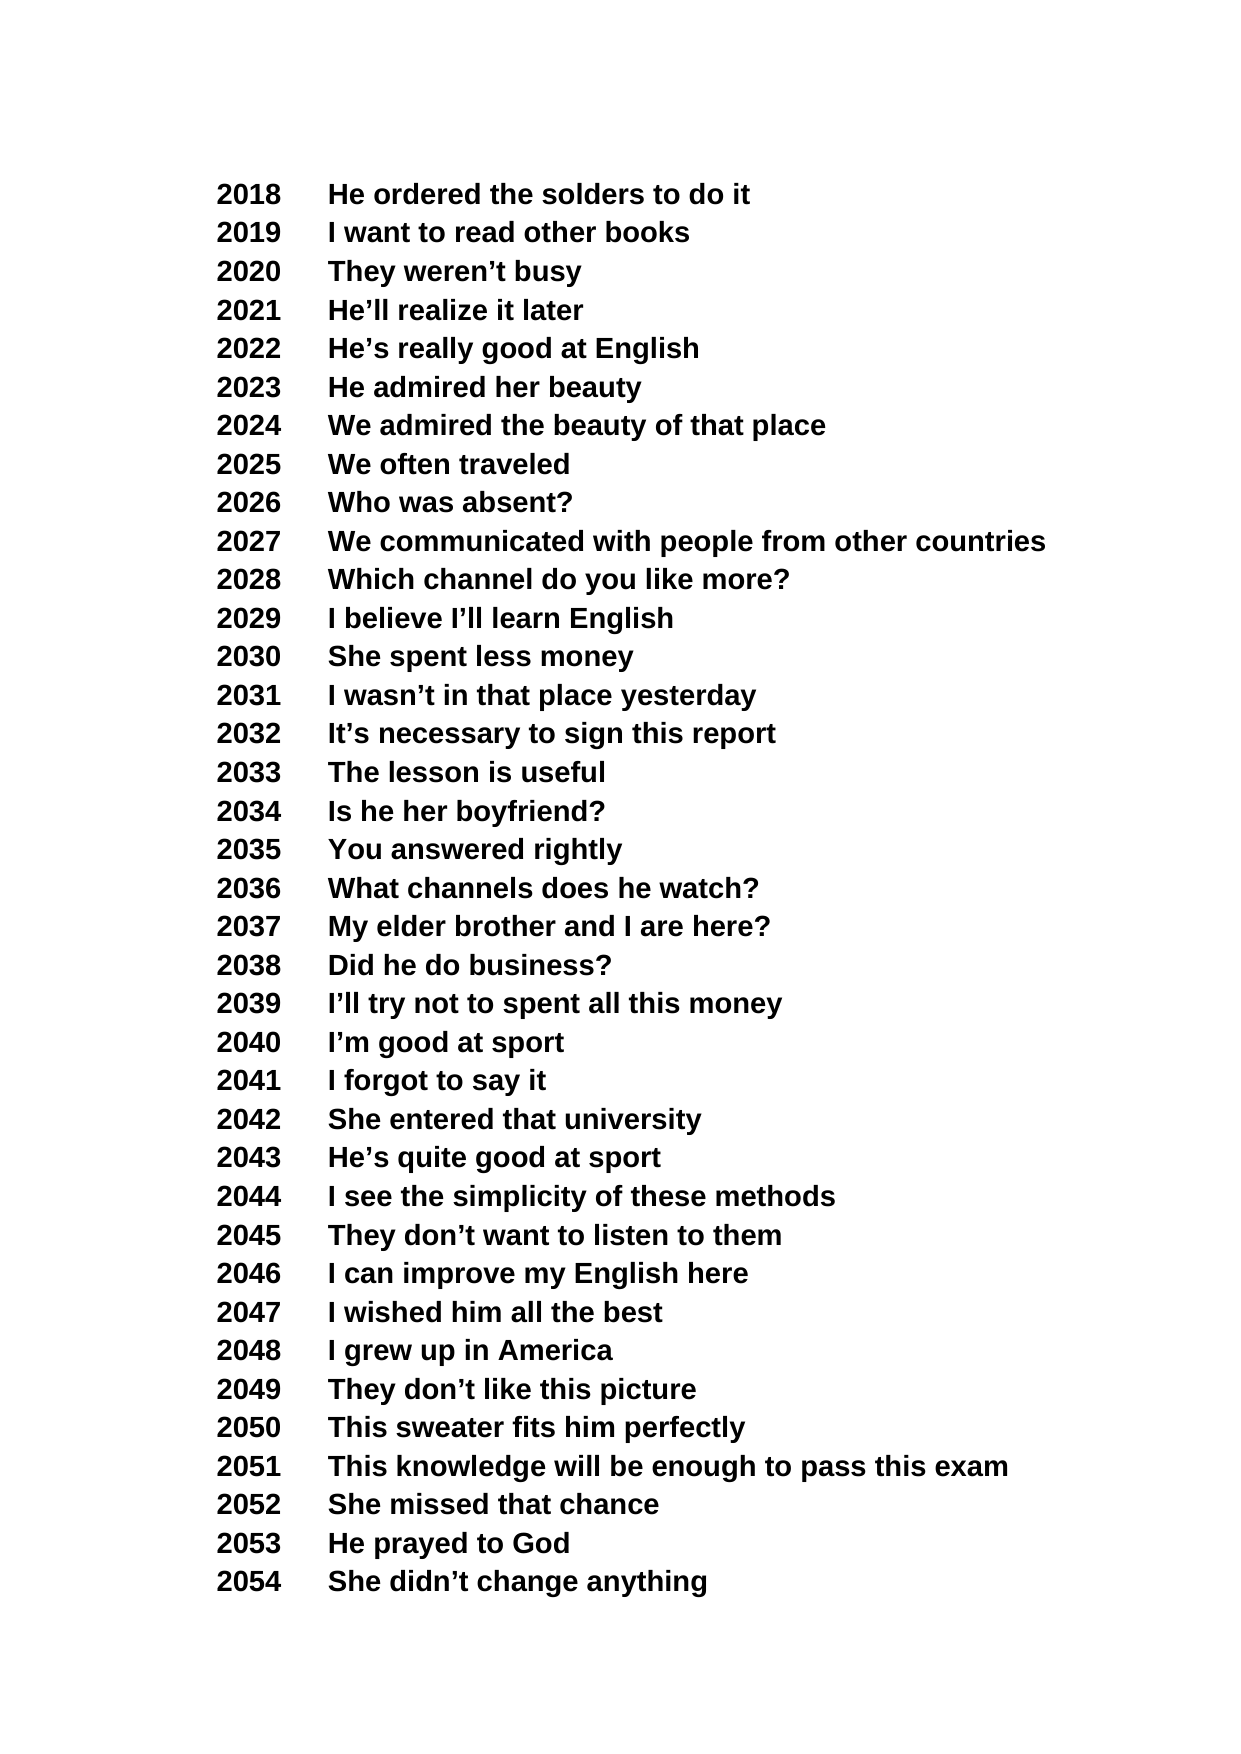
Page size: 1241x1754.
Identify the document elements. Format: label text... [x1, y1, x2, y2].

list I believe I’ll learn English [216, 601, 1149, 634]
list I wasn’t in that place yesterday [216, 678, 1149, 711]
list I see the simplicity of these methods [216, 1179, 1149, 1212]
list I can improve my English here [216, 1256, 1149, 1289]
list I’ll try not to spent all this money [216, 986, 1149, 1020]
list She didn’t change anything [216, 1564, 1149, 1598]
list He prayed to God [216, 1526, 1149, 1559]
list They don’t like this picture [216, 1372, 1149, 1405]
list Did he do business? [216, 948, 1149, 981]
list She spent less money [216, 639, 1149, 673]
list They weren’t busy [216, 254, 1149, 287]
list I grew up in America [216, 1333, 1149, 1367]
list He’ll realize it later [216, 292, 1149, 326]
list I’m good at sport [216, 1025, 1149, 1058]
list It’s necessary to sign this report [216, 716, 1149, 750]
list He ordered the solders to do it [216, 177, 1149, 210]
list You answered rightly [216, 832, 1149, 866]
list Who was absent? [216, 485, 1149, 519]
list The lesson is useful [216, 755, 1149, 788]
list We communicated with people from other countries [216, 524, 1149, 557]
list They don’t want to listen to them [216, 1217, 1149, 1251]
list He’s quite good at sport [216, 1140, 1149, 1174]
list Is he her boyfriend? [216, 793, 1149, 827]
list My elder brother and I are here? [216, 909, 1149, 943]
list This knowledge will be enough to pass this exam [216, 1449, 1149, 1482]
list Which channel do you like more? [216, 562, 1149, 596]
list She missed that chance [216, 1487, 1149, 1521]
list I wished him all the best [216, 1294, 1149, 1328]
list He admired her beauty [216, 369, 1149, 403]
list We admired the beauty of that place [216, 408, 1149, 442]
list I want to read other books [216, 215, 1149, 249]
list I forgot to say it [216, 1063, 1149, 1097]
list She entered that university [216, 1102, 1149, 1135]
list He’s really good at English [216, 331, 1149, 364]
list This sweater fits him perfectly [216, 1410, 1149, 1444]
list We often traveled [216, 447, 1149, 480]
list What channels does he watch? [216, 871, 1149, 904]
